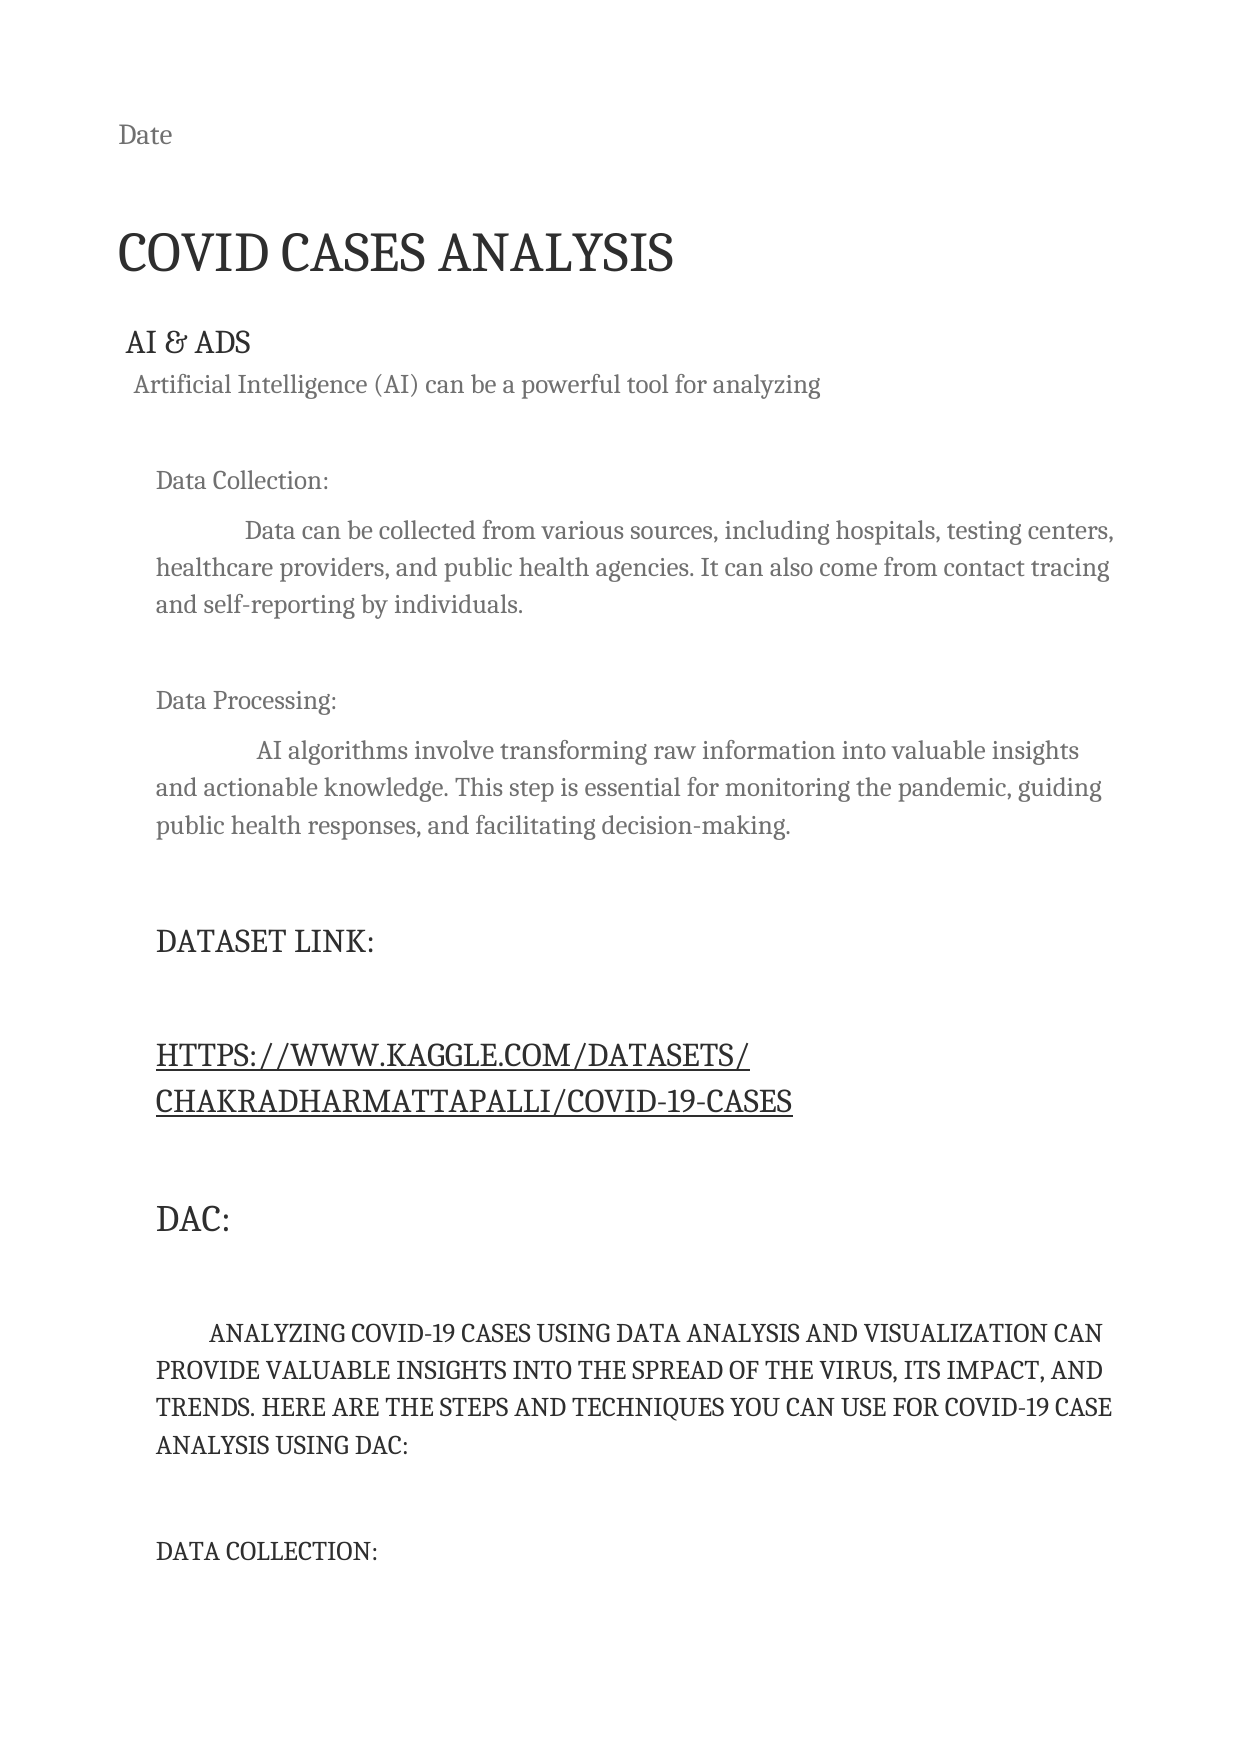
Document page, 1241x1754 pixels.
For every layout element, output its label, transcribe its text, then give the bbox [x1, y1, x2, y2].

text Date [118, 118, 1122, 152]
text Covid cases analysis [118, 221, 1122, 286]
text Data can be collected from various sources, including hospitals, testing centers, healthcare providers, and public health agencies. It can also come from contact tracing and self-reporting by individuals. [156, 515, 1122, 621]
text AI algorithms involve transforming raw information into valuable insights and actionable knowledge. This step is essential for monitoring the pandemic, guiding public health responses, and facilitating decision-making. [156, 735, 1122, 841]
text Analyzing COVID-19 cases using data analysis and visualization can provide valuable insights into the spread of the virus, its impact, and trends. Here are the steps and techniques you can use for COVID-19 case analysis using DAC: [156, 1318, 1122, 1461]
text https://www.kaggle.com/datasets/chakradharmattapalli/covid-19-cases [156, 1037, 1122, 1121]
text Artificial Intelligence (AI) can be a powerful tool for analyzing [118, 369, 1122, 401]
text dataset link: [156, 922, 1122, 960]
text DAC: [156, 1197, 1122, 1241]
text Data Processing: [156, 685, 1122, 717]
text AI & ADS [118, 323, 1122, 362]
text Data Collection: [156, 465, 1122, 496]
text Data Collection: [156, 1536, 1122, 1567]
